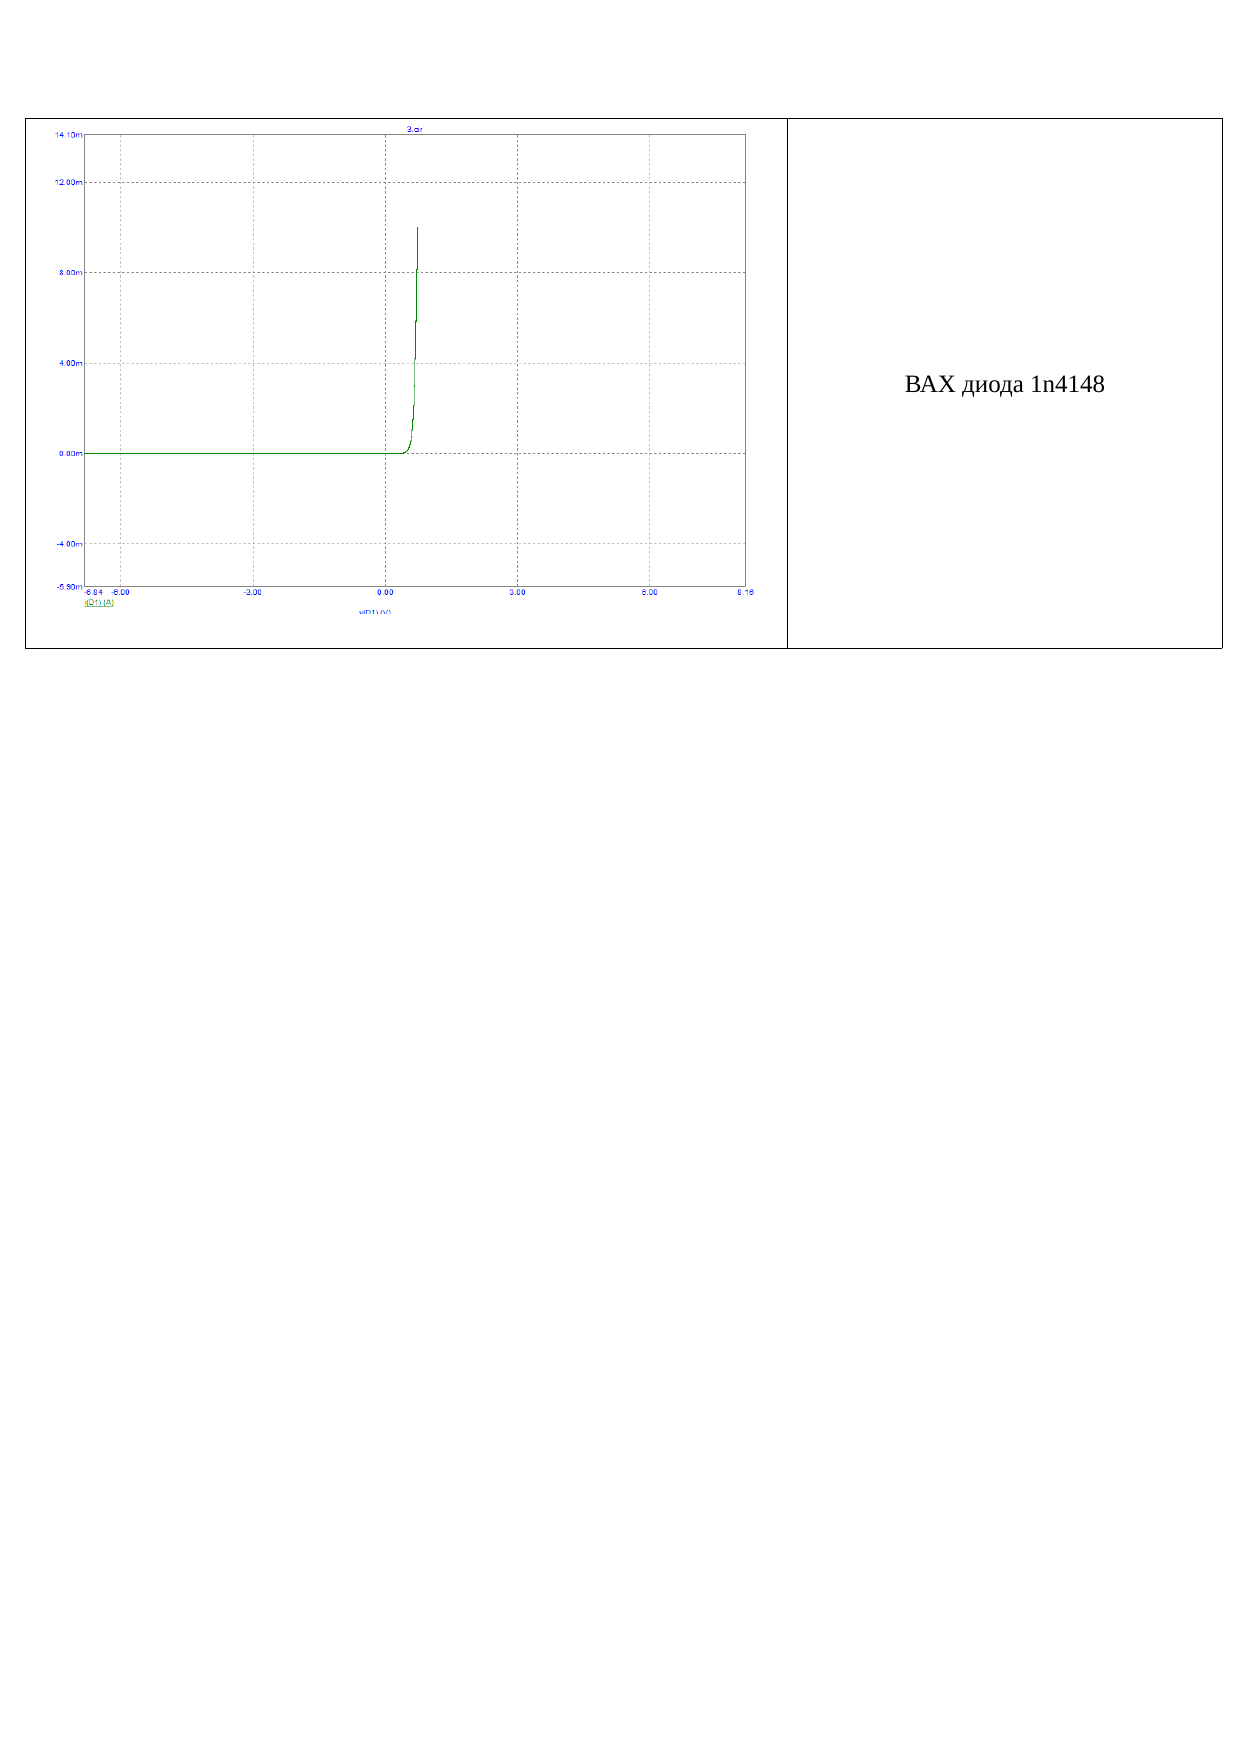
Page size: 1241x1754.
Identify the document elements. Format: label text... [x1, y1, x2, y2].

table_cell [26, 119, 787, 648]
picture [51, 123, 761, 614]
table_cell ВАХ диода 1n4148 [788, 119, 1222, 648]
